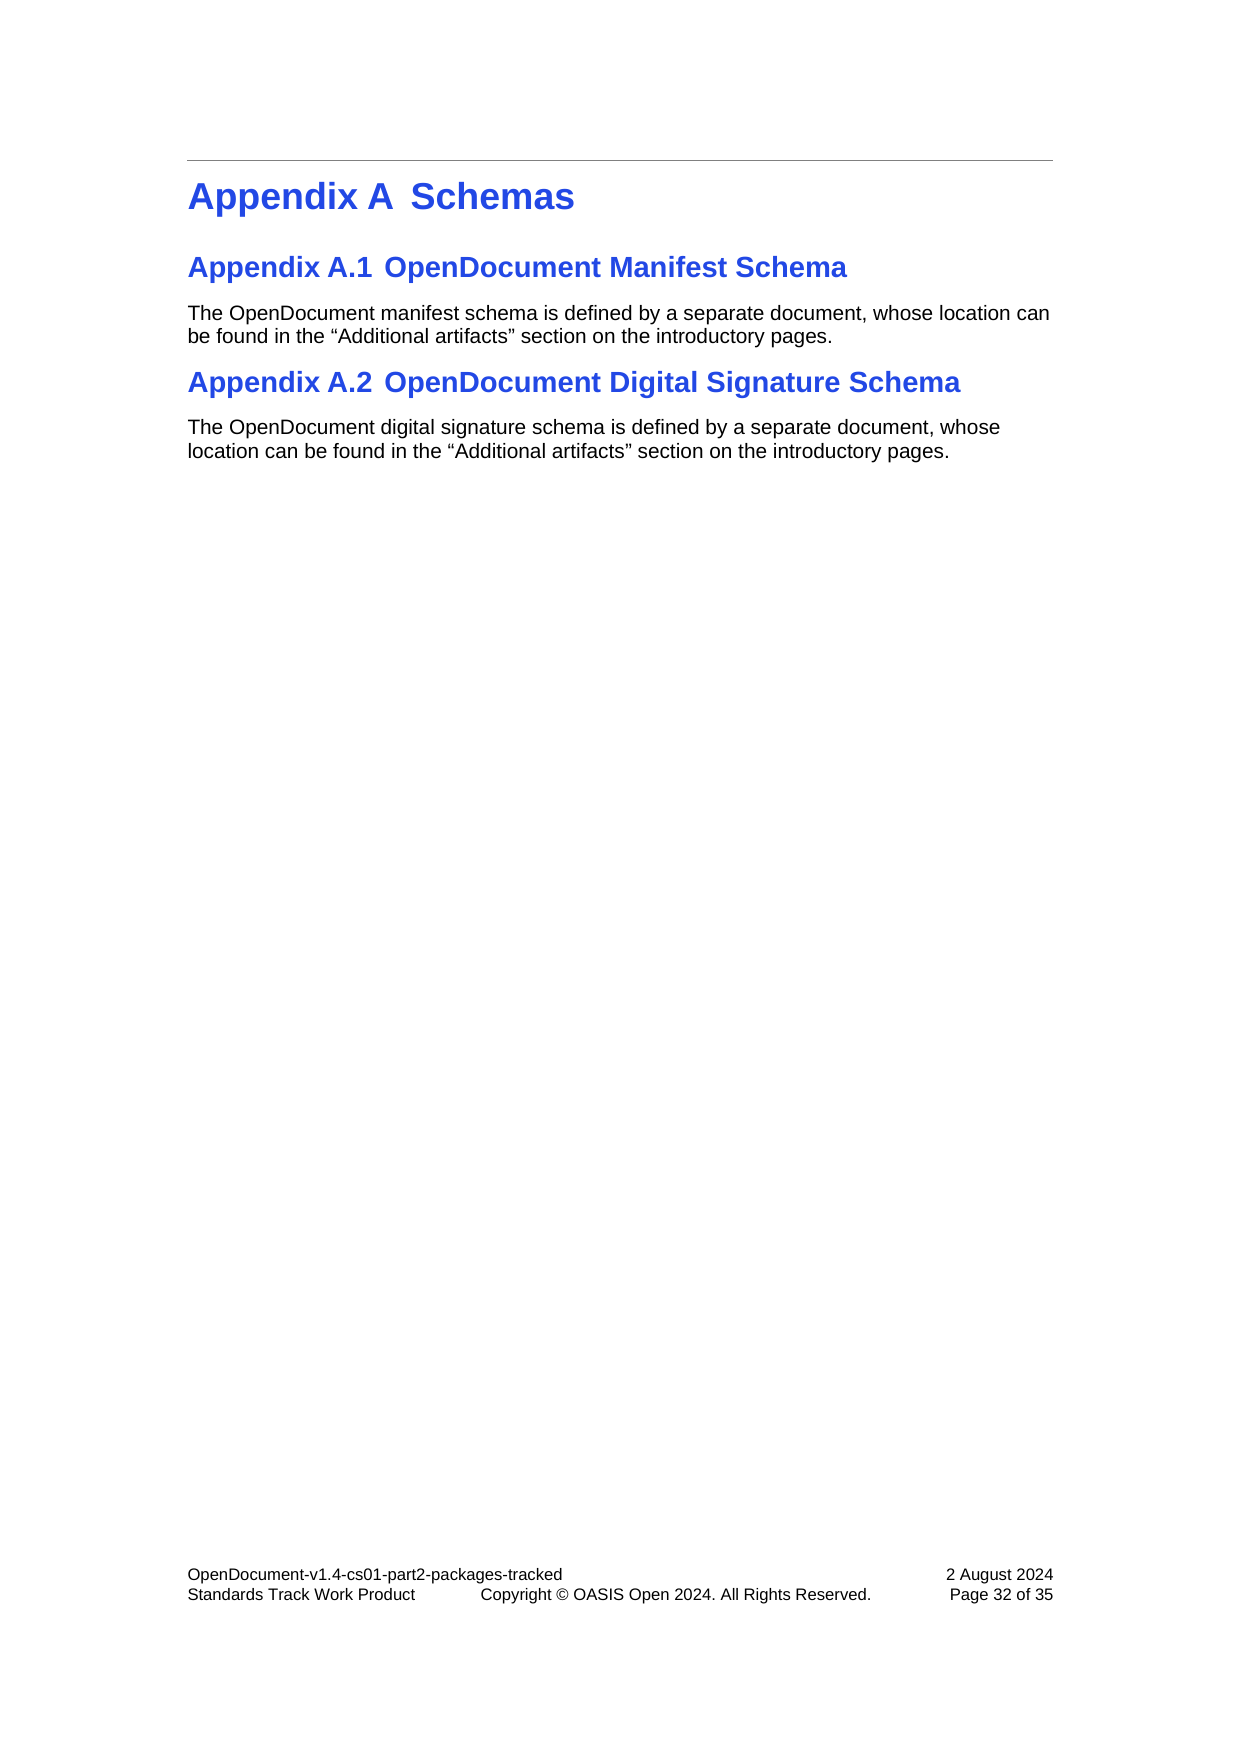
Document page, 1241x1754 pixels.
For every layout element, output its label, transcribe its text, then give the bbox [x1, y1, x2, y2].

text The OpenDocument manifest schema is defined by a separate document, whose location can be found in the “Additional artifacts” section on the introductory pages. [187, 300, 1053, 348]
text The OpenDocument digital signature schema is defined by a separate document, whose location can be found in the “Additional artifacts” section on the introductory pages. [187, 415, 1053, 463]
subtitle OpenDocument Manifest Schema [187, 238, 1053, 284]
subtitle Schemas [187, 161, 1053, 217]
subtitle OpenDocument Digital Signature Schema [187, 352, 1053, 398]
